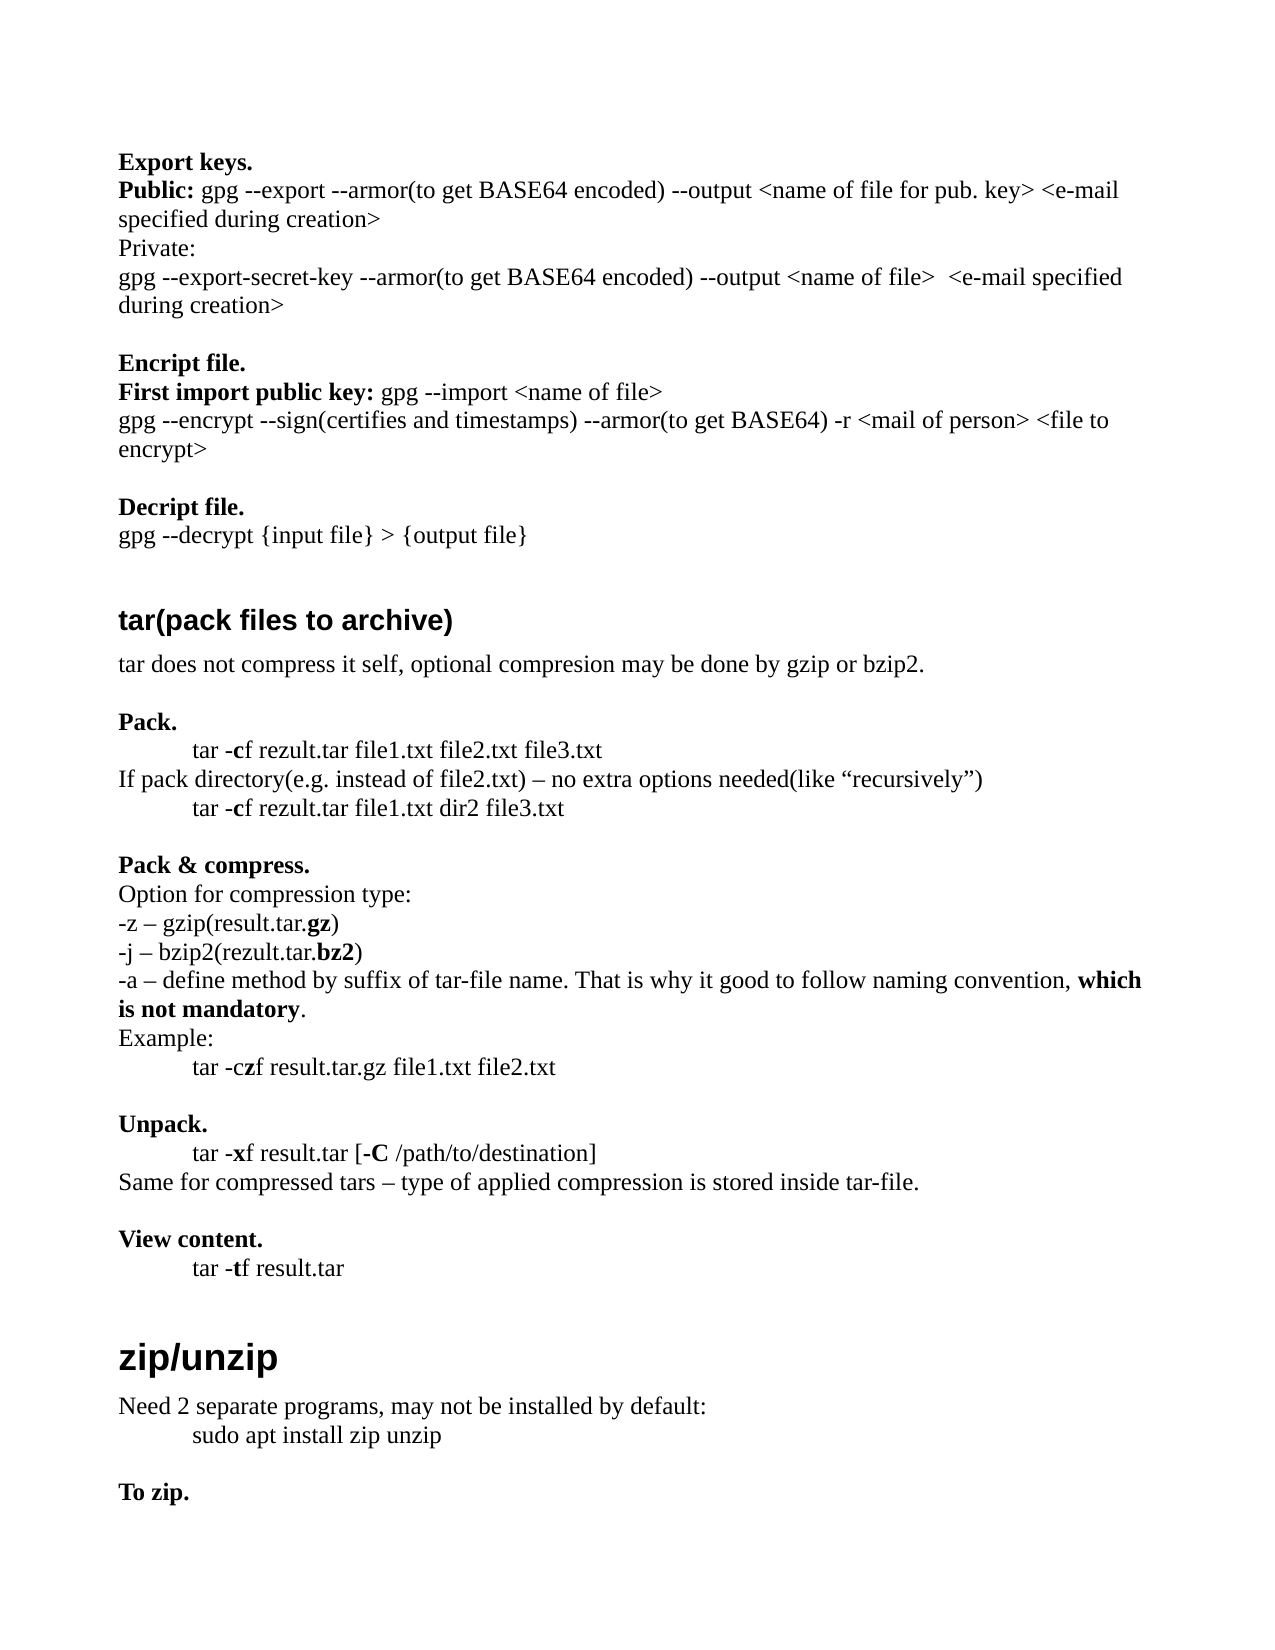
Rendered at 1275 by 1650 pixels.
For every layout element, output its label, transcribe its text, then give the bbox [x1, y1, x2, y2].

text -z – gzip(result.tar.gz) [118, 908, 1157, 937]
text Public: gpg --export --armor(to get BASE64 encoded) --output <name of file for pub. key> <e-mail specified during creation> [118, 176, 1157, 233]
text -a – define method by suffix of tar-file name. That is why it good to follow naming convention, which is not mandatory. [118, 965, 1157, 1023]
text tar -czf result.tar.gz file1.txt file2.txt [118, 1052, 1157, 1080]
text Unpack. [118, 1109, 1157, 1138]
text -j – bzip2(rezult.tar.bz2) [118, 937, 1157, 965]
text Example: [118, 1023, 1157, 1052]
text gpg --export-secret-key --armor(to get BASE64 encoded) --output <name of file> <e-mail specified during creation> [118, 262, 1157, 319]
text To zip. [118, 1477, 1157, 1506]
text Private: [118, 233, 1157, 262]
text Encript file. [118, 348, 1157, 377]
subtitle tar(pack files to archive) [118, 603, 1157, 637]
text View content. [118, 1224, 1157, 1253]
text sudo apt install zip unzip [118, 1420, 1157, 1448]
text tar -cf rezult.tar file1.txt dir2 file3.txt [118, 793, 1157, 822]
text tar does not compress it self, optional compresion may be done by gzip or bzip2. [118, 649, 1157, 678]
text Pack & compress. [118, 850, 1157, 879]
text gpg --encrypt --sign(certifies and timestamps) --armor(to get BASE64) -r <mail of person> <file to encrypt> [118, 406, 1157, 463]
text Pack. [118, 707, 1157, 735]
text Export keys. [118, 147, 1157, 176]
text First import public key: gpg --import <name of file> [118, 377, 1157, 406]
text Need 2 separate programs, may not be installed by default: [118, 1391, 1157, 1420]
subtitle zip/unzip [118, 1335, 1157, 1378]
text tar -tf result.tar [118, 1253, 1157, 1282]
text gpg --decrypt {input file} > {output file} [118, 521, 1157, 549]
text Option for compression type: [118, 879, 1157, 908]
text If pack directory(e.g. instead of file2.txt) – no extra options needed(like “recursively”) [118, 764, 1157, 793]
text Decript file. [118, 492, 1157, 521]
text Same for compressed tars – type of applied compression is stored inside tar-file. [118, 1167, 1157, 1195]
text tar -xf result.tar [-C /path/to/destination] [118, 1138, 1157, 1167]
text tar -cf rezult.tar file1.txt file2.txt file3.txt [118, 735, 1157, 764]
